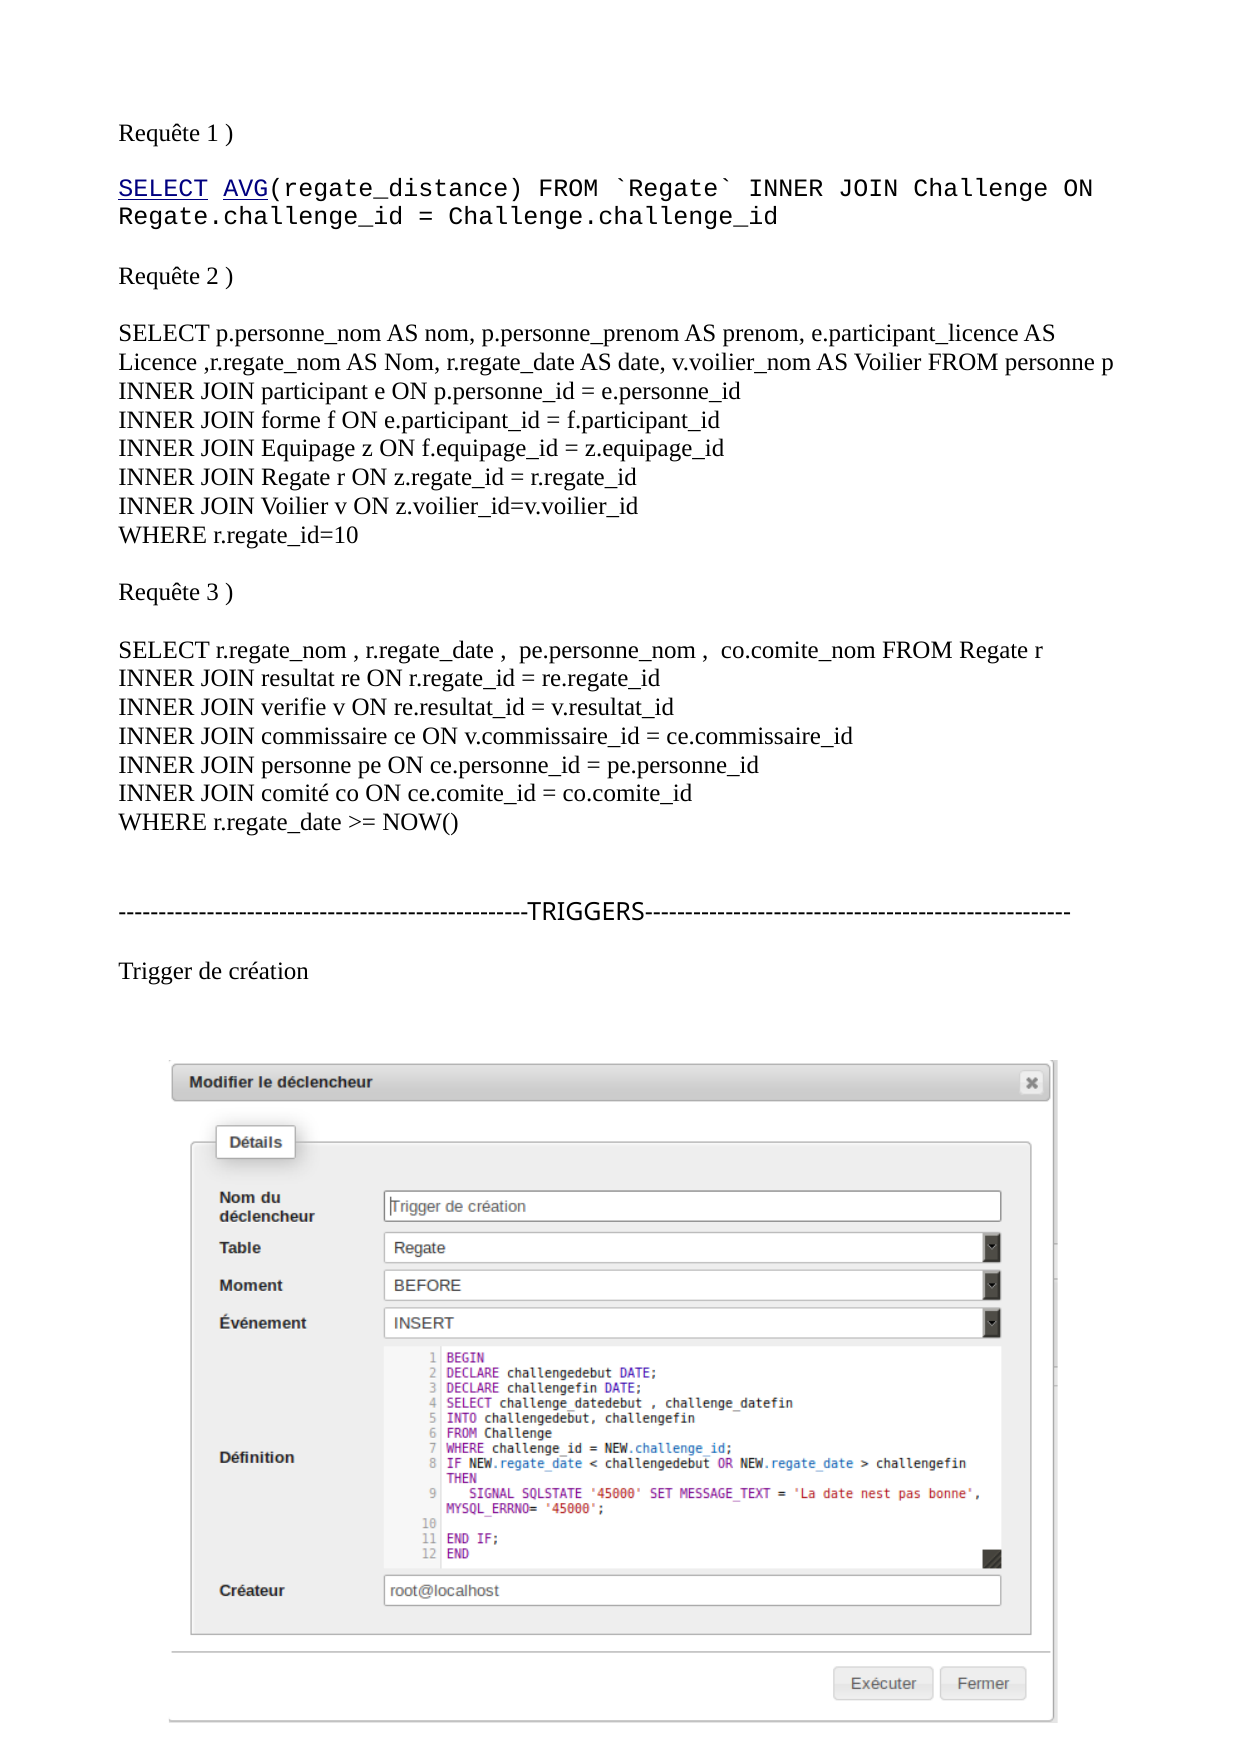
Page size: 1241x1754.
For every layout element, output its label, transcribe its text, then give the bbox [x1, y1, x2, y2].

text Requête 3 ) [118, 577, 1122, 606]
text INNER JOIN personne pe ON ce.personne_id = pe.personne_id [118, 750, 1122, 778]
text INNER JOIN verifie v ON re.resultat_id = v.resultat_id [118, 692, 1122, 721]
text SELECT r.regate_nom , r.regate_date , pe.personne_nom , co.comite_nom FROM Regate r [118, 635, 1122, 663]
text Trigger de création [118, 956, 1122, 985]
text WHERE r.regate_id=10 [118, 520, 1122, 548]
text INNER JOIN participant e ON p.personne_id = e.personne_id [118, 376, 1122, 405]
text SELECT AVG(regate_distance) FROM `Regate` INNER JOIN Challenge ON Regate.challenge_id = Challenge.challenge_id [118, 176, 1122, 232]
picture [168, 1060, 1058, 1723]
text INNER JOIN Equipage z ON f.equipage_id = z.equipage_id [118, 433, 1122, 462]
text Requête 2 ) [118, 261, 1122, 290]
text INNER JOIN commissaire ce ON v.commissaire_id = ce.commissaire_id [118, 721, 1122, 750]
text INNER JOIN resultat re ON r.regate_id = re.regate_id [118, 663, 1122, 692]
text INNER JOIN forme f ON e.participant_id = f.participant_id [118, 405, 1122, 433]
text INNER JOIN Voilier v ON z.voilier_id=v.voilier_id [118, 491, 1122, 520]
text Requête 1 ) [118, 118, 1122, 147]
text INNER JOIN Regate r ON z.regate_id = r.regate_id [118, 462, 1122, 491]
text INNER JOIN comité co ON ce.comite_id = co.comite_id [118, 778, 1122, 807]
text SELECT p.personne_nom AS nom, p.personne_prenom AS prenom, e.participant_licence AS Licence ,r.regate_nom AS Nom, r.regate_date AS date, v.voilier_nom AS Voilier FROM personne p [118, 318, 1122, 376]
text WHERE r.regate_date >= NOW() [118, 807, 1122, 836]
text ---------------------------------------------------TRIGGERS----------------------------------------------------- [118, 893, 1122, 928]
